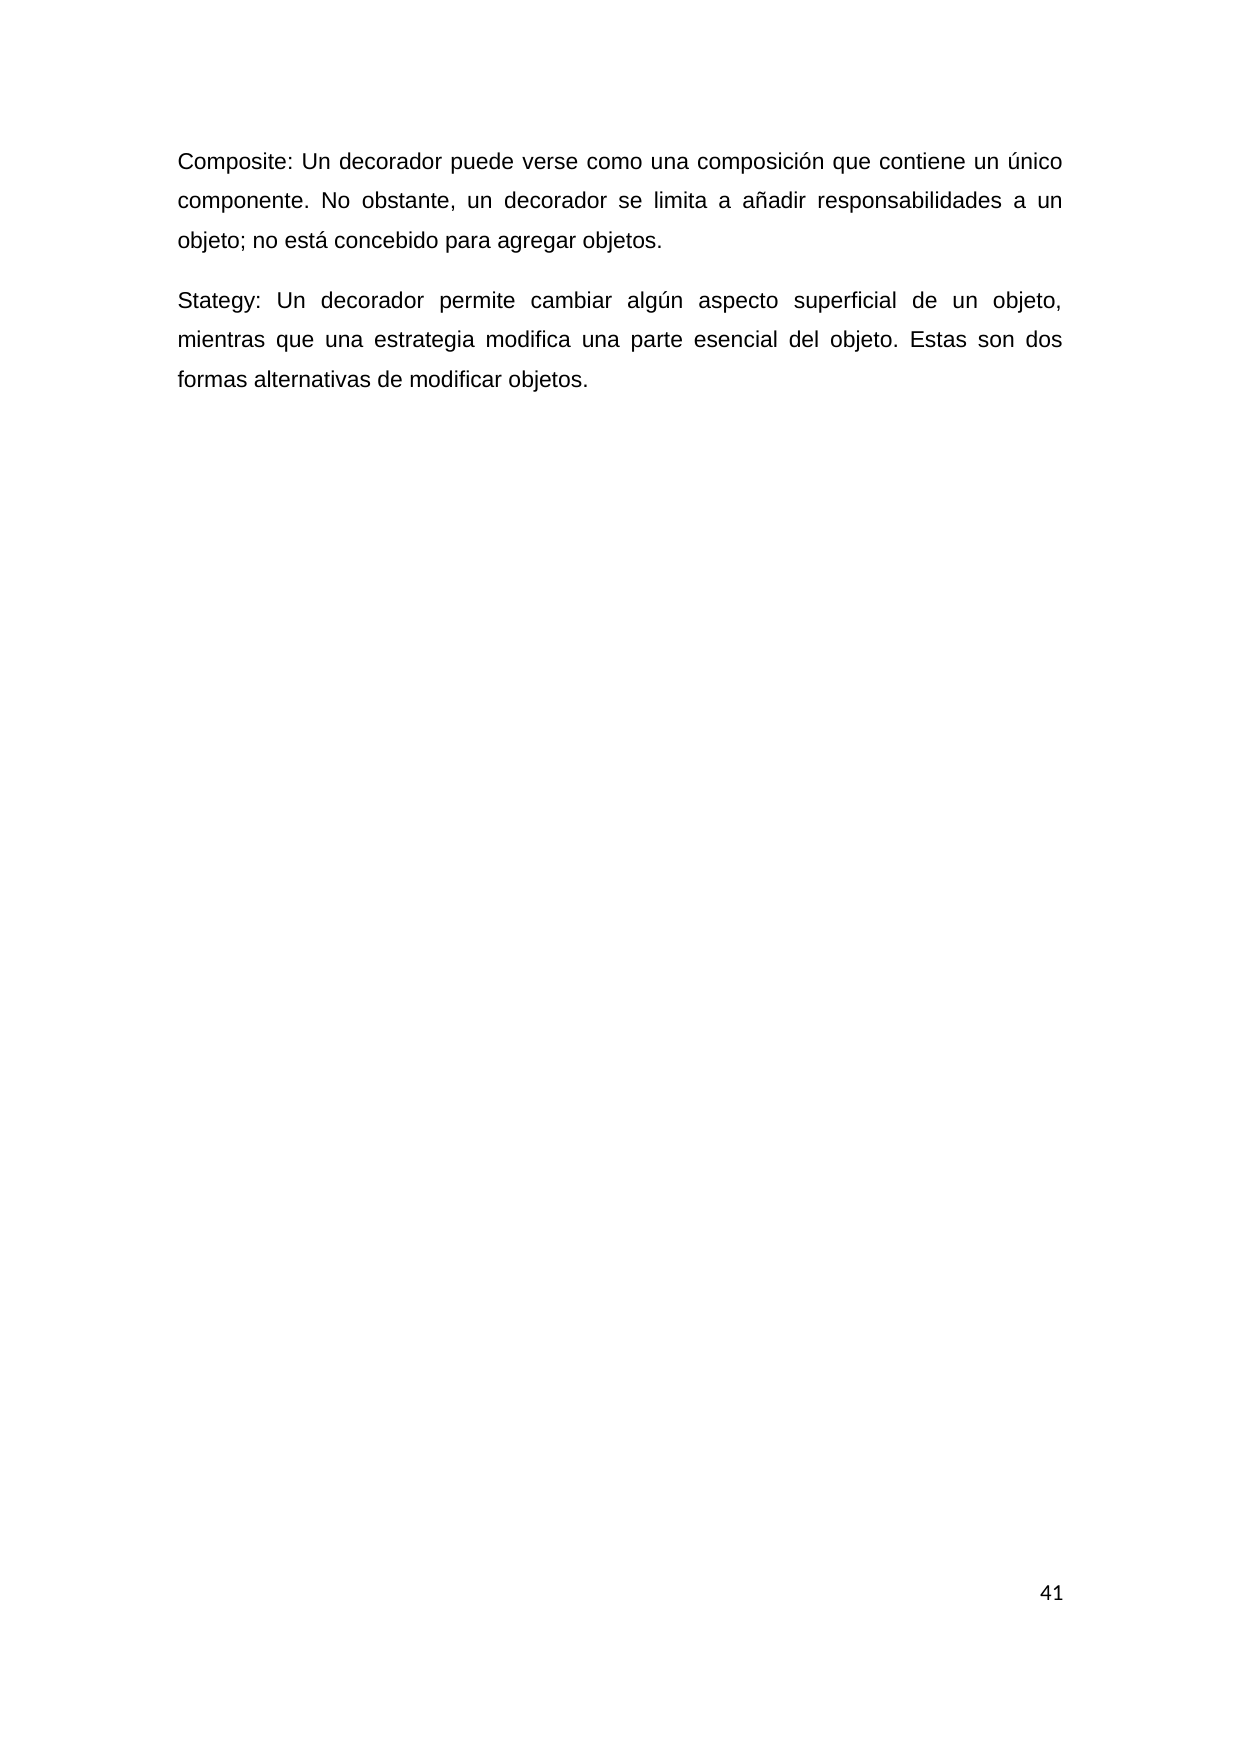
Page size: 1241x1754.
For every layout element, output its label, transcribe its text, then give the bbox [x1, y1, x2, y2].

text Composite: Un decorador puede verse como una composición que contiene un único componente. No obstante, un decorador se limita a añadir responsabilidades a un objeto; no está concebido para agregar objetos. [177, 148, 1063, 253]
text Stategy: Un decorador permite cambiar algún aspecto superficial de un objeto, mientras que una estrategia modifica una parte esencial del objeto. Estas son dos formas alternativas de modificar objetos. [177, 287, 1063, 392]
